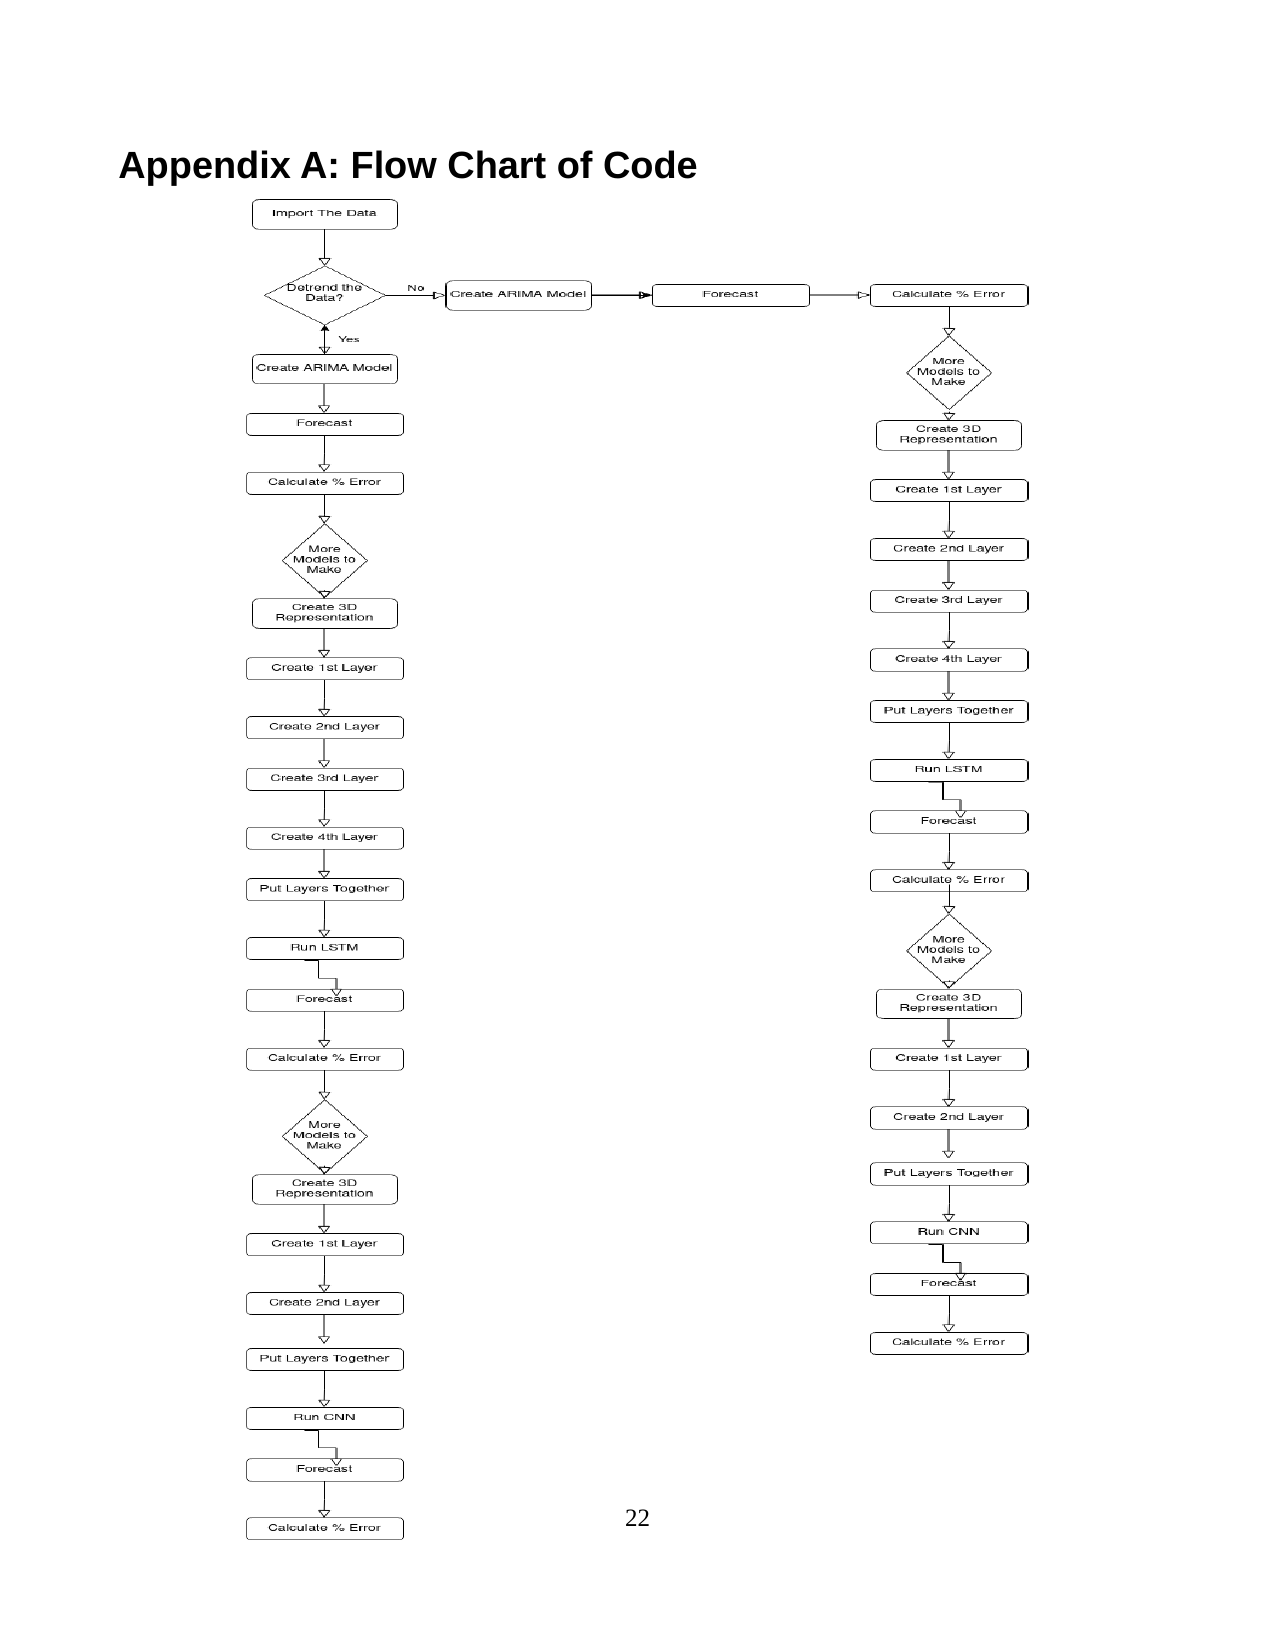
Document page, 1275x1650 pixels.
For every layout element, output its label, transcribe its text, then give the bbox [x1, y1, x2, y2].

subtitle Appendix A: Flow Chart of Code [118, 143, 1157, 187]
picture [246, 199, 1029, 1540]
